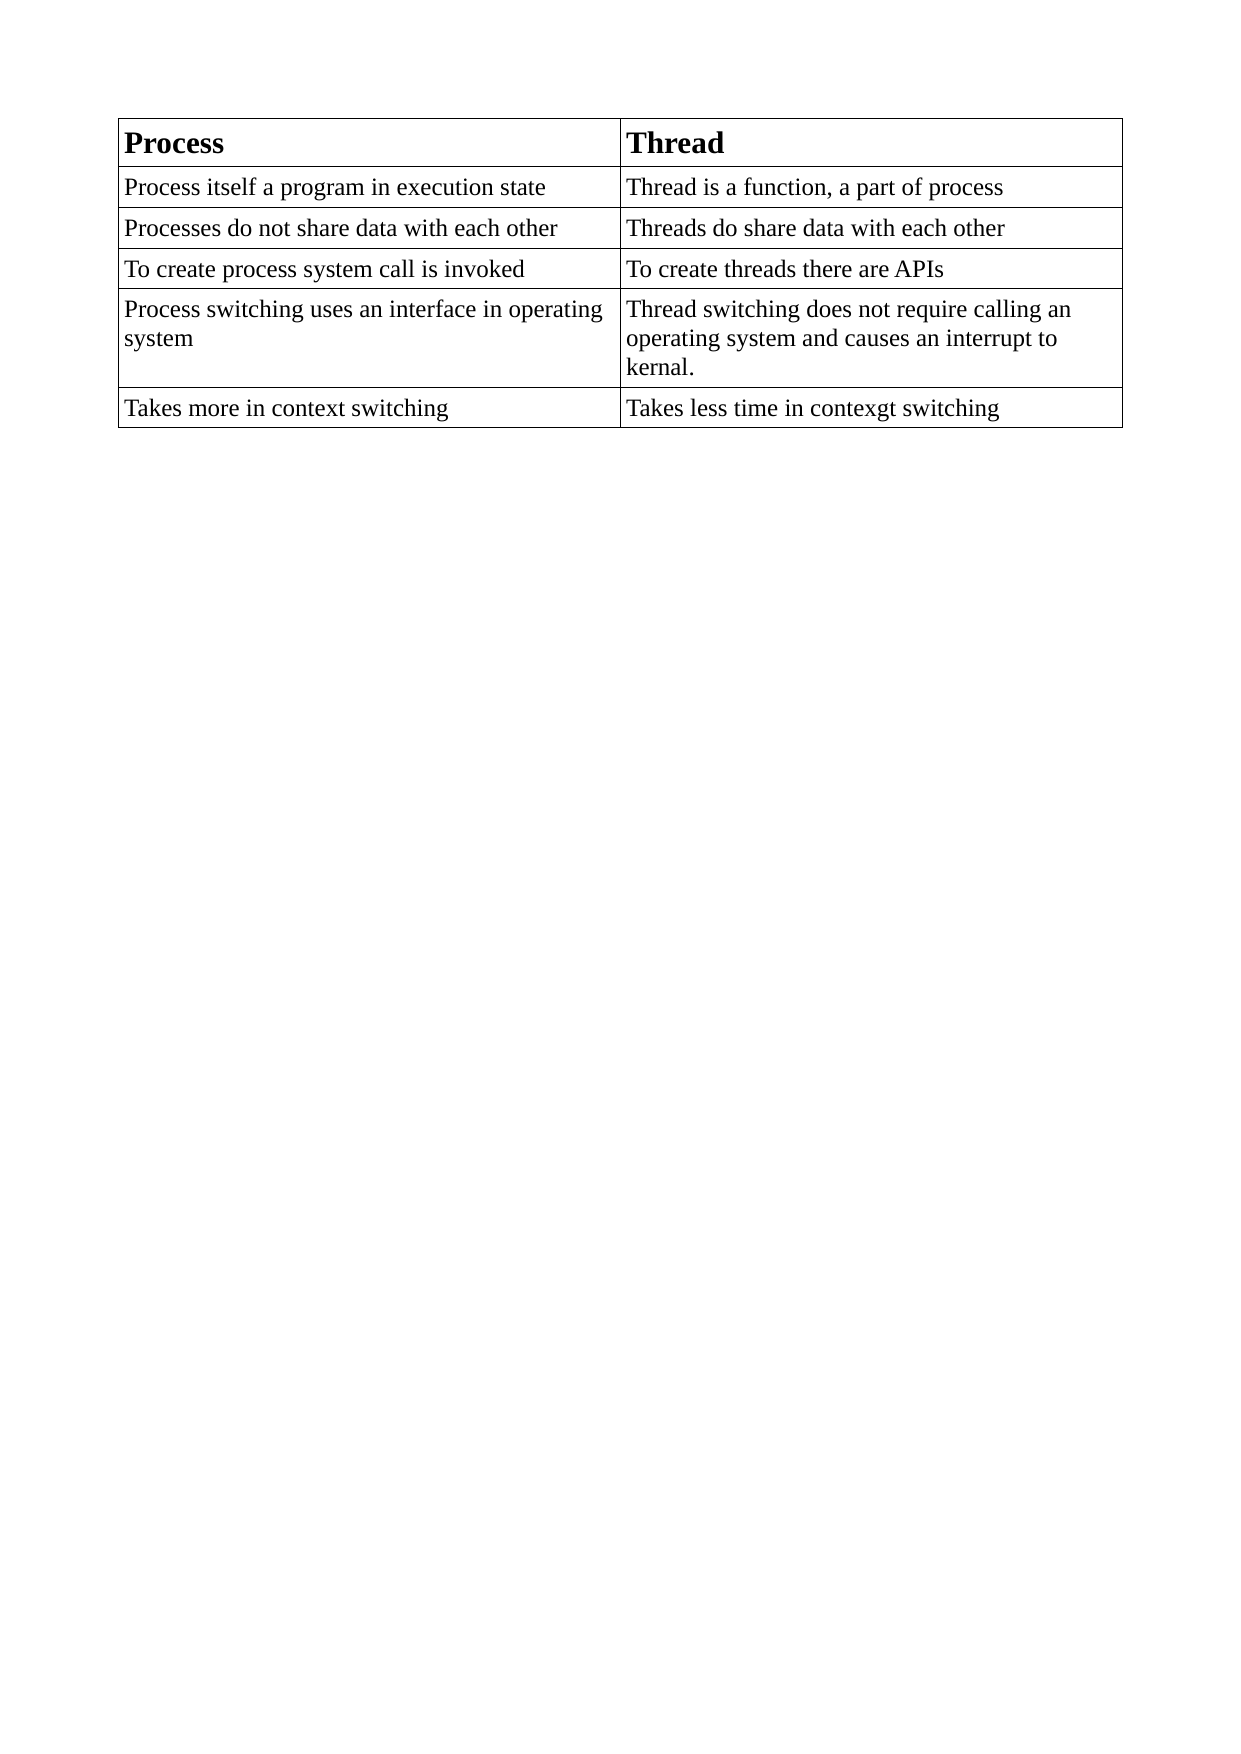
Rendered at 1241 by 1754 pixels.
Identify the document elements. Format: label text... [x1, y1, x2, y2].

table_cell Thread is a function, a part of process [621, 167, 1122, 207]
table_cell Process switching uses an interface in operating system [119, 289, 620, 386]
table_cell Takes more in context switching [119, 388, 620, 427]
table_header Thread [621, 119, 1122, 166]
table_header Process [119, 119, 620, 166]
table_cell To create threads there are APIs [621, 249, 1122, 288]
table_cell Threads do share data with each other [621, 208, 1122, 247]
table_cell Takes less time in contexgt switching [621, 388, 1122, 427]
table_cell To create process system call is invoked [119, 249, 620, 288]
table_cell Thread switching does not require calling an operating system and causes an interrupt to kernal. [621, 289, 1122, 386]
table_cell Processes do not share data with each other [119, 208, 620, 247]
table_cell Process itself a program in execution state [119, 167, 620, 207]
